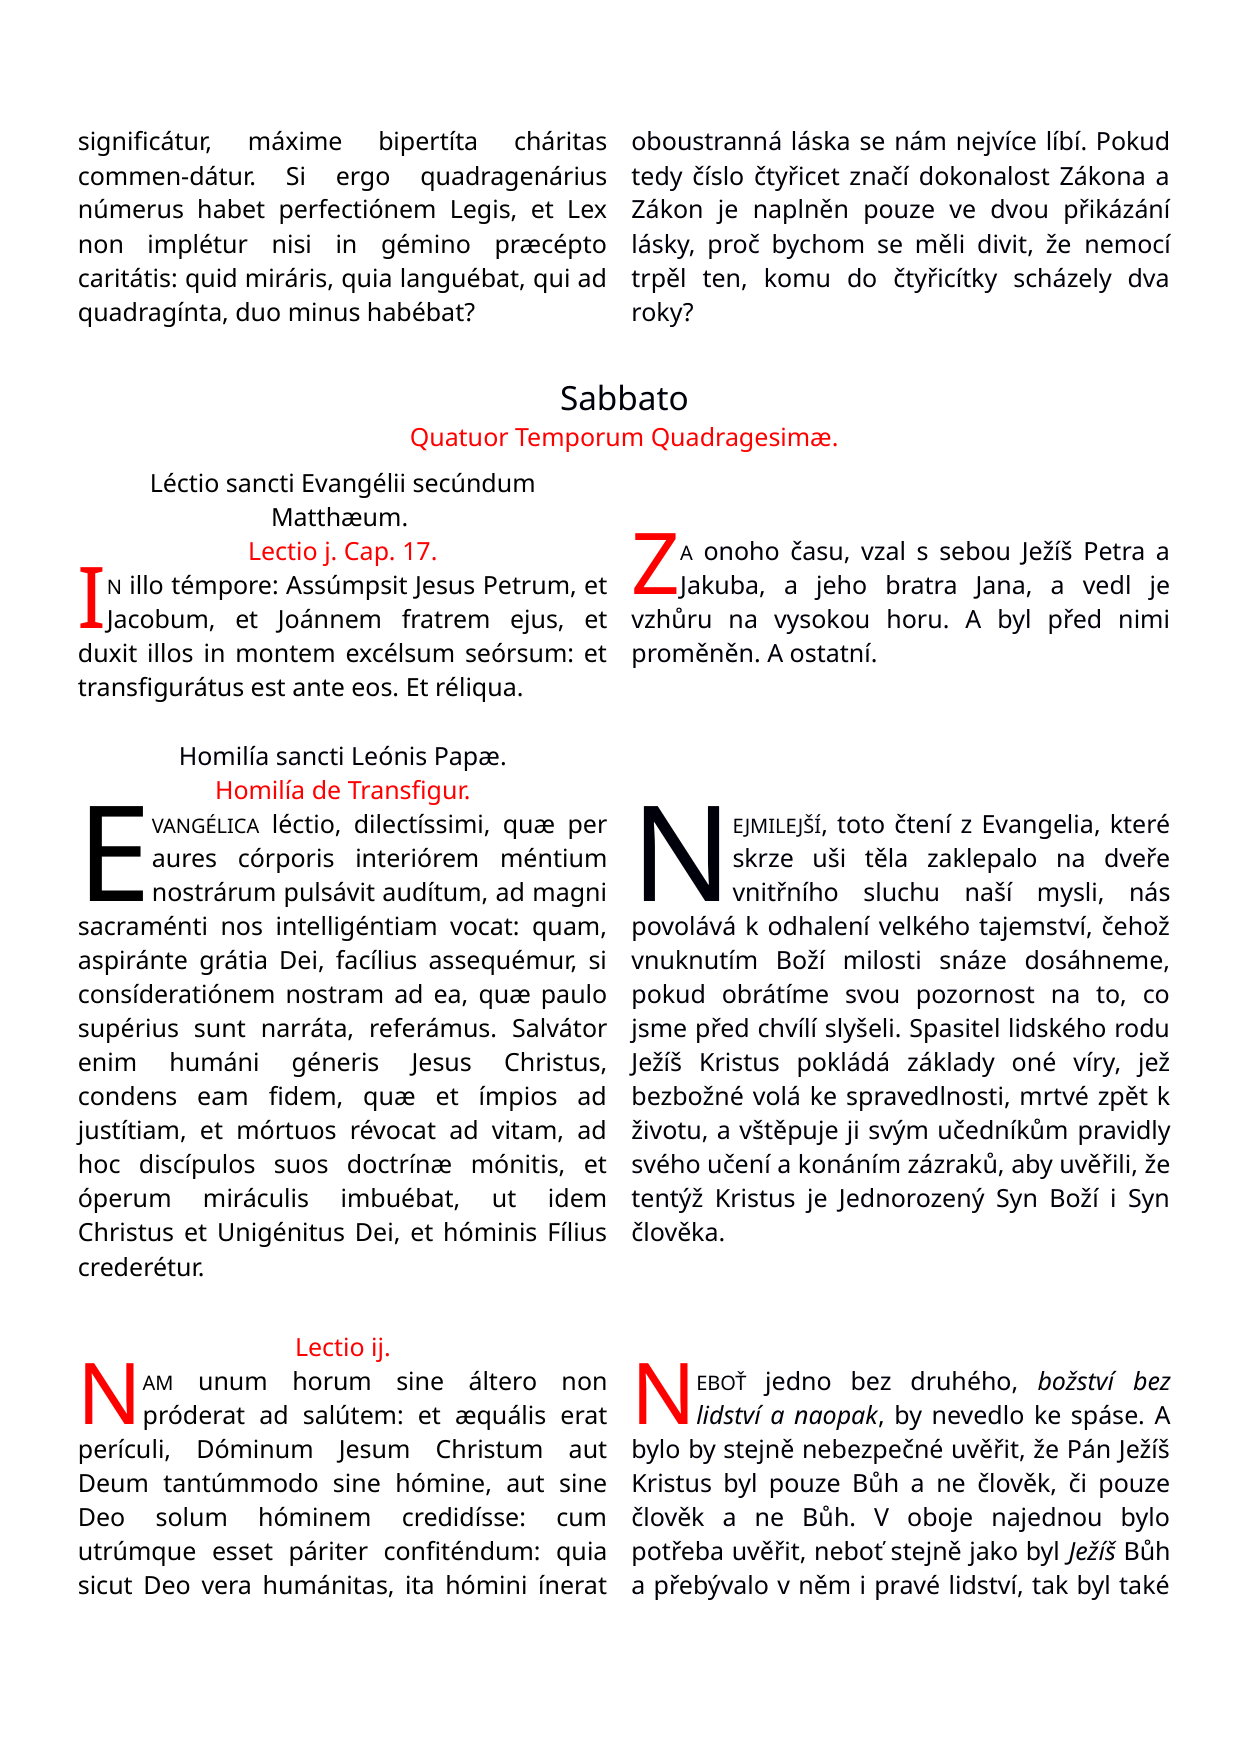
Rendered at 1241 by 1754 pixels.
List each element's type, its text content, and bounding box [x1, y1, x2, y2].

table_cell oboustranná láska se nám nejvíce líbí. Pokud tedy číslo čtyřicet značí dokonalost Zákona a Zákon je naplněn pouze ve dvou přikázání lásky, proč bychom se měli divit, že nemocí trpěl ten, komu do čtyřicítky scházely dva roky? [619, 118, 1182, 368]
table_cell Léctio sancti Evangélii secúndum Matthæum. Lectio j. Cap. 17. In illo témpore: Assúmpsit Jesus Petrum, et Jacobum, et Joánnem fratrem ejus, et duxit illos in montem excélsum seórsum: et transfigurátus est ante eos. Et réliqua. Homilía sancti Leónis Papæ. Homilía de Transfigur. Evangélica léctio, dilectíssimi, quæ per aures córporis interiórem méntium nostrárum pulsávit audítum, ad magni sacraménti nos intelligéntiam vocat: quam, aspiránte grátia Dei, facílius assequémur, si consíderatiónem nostram ad ea, quæ paulo supérius sunt narráta, referámus. Salvátor enim humáni géneris Jesus Christus, condens eam fidem, quæ et ímpios ad justítiam, et mórtuos révocat ad vitam, ad hoc discípulos suos doctrínæ mónitis, et óperum miráculis imbuébat, ut idem Christus et Unigénitus Dei, et hóminis Fílius crederétur. [66, 460, 619, 1323]
table_cell Za onoho času, vzal s sebou Ježíš Petra a Jakuba, a jeho bratra Jana, a vedl je vzhůru na vysokou horu. A byl před nimi proměněn. A ostatní. Nejmilejší, toto čtení z Evangelia, které skrze uši těla zaklepalo na dveře vnitřního sluchu naší mysli, nás povolává k odhalení velkého tajemství, čehož vnuknutím Boží milosti snáze dosáhneme, pokud obrátíme svou pozornost na to, co jsme před chvílí slyšeli. Spasitel lidského rodu Ježíš Kristus pokládá základy oné víry, jež bezbožné volá ke spravedlnosti, mrtvé zpět k životu, a vštěpuje ji svým učedníkům pravidly svého učení a konáním zázraků, aby uvěřili, že tentýž Kristus je Jednorozený Syn Boží i Syn člověka. [619, 460, 1182, 1323]
table_cell significátur, máxime bipertíta cháritas commen-dátur. Si ergo quadragenárius númerus habet perfectiónem Legis, et Lex non implétur nisi in gémino præcépto caritátis: quid miráris, quia languébat, qui ad quadragínta, duo minus habébat? [66, 118, 619, 368]
table_cell Sabbato Quatuor Temporum Quadragesimæ. [66, 369, 1182, 460]
table_cell Lectio ij. Nam unum horum sine áltero non próderat ad salútem: et æquális erat perículi, Dóminum Jesum Christum aut Deum tantúmmodo sine hómine, aut sine Deo solum hóminem credidísse: cum utrúmque esset páriter confiténdum: quia sicut Deo vera humánitas, ita hómini ínerat [66, 1323, 619, 1608]
table_cell Neboť jedno bez druhého, božství bez lidství a naopak, by nevedlo ke spáse. A bylo by stejně nebezpečné uvěřit, že Pán Ježíš Kristus byl pouze Bůh a ne člověk, či pouze člověk a ne Bůh. V oboje najednou bylo potřeba uvěřit, neboť stejně jako byl Ježíš Bůh a přebývalo v něm i pravé lidství, tak byl také [619, 1323, 1182, 1608]
